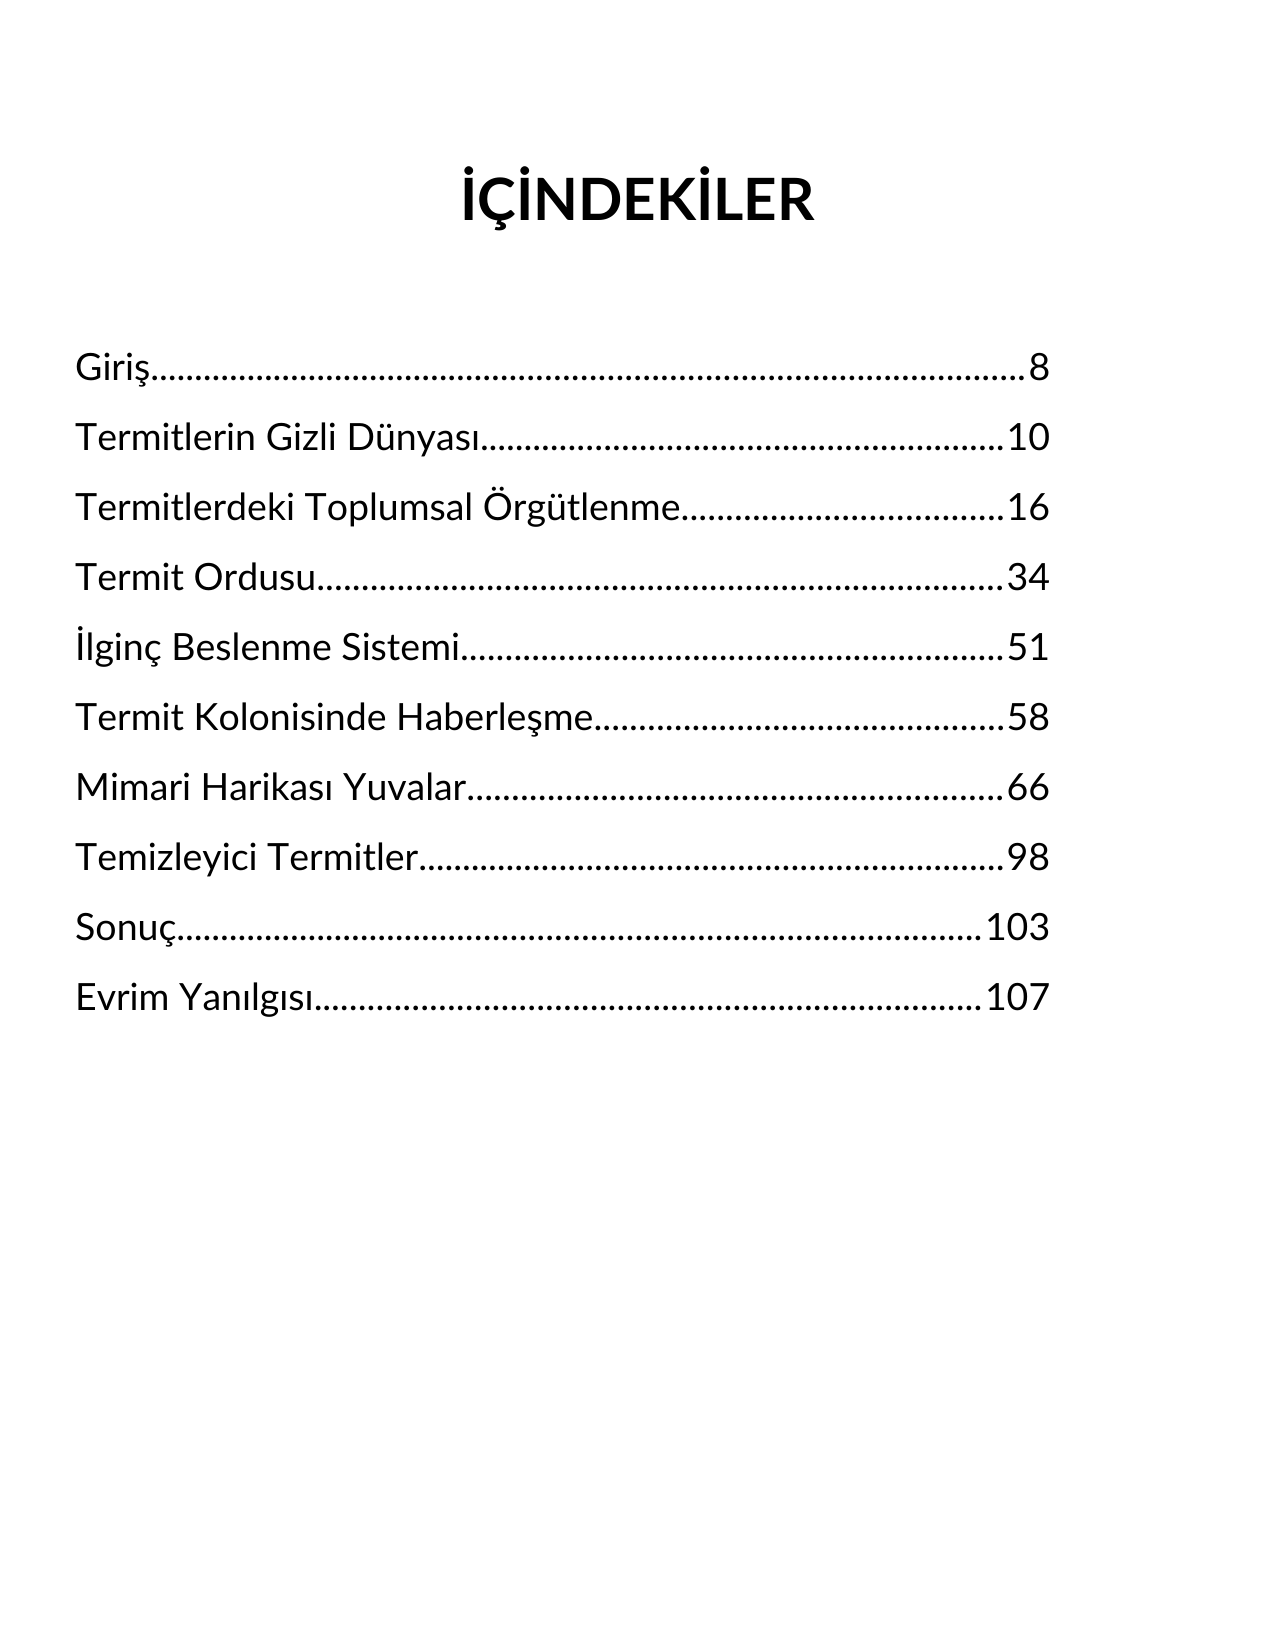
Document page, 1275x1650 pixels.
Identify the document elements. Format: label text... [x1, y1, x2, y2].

subtitle İlginç Beslenme Sistemi 51 [75, 623, 1200, 668]
subtitle Mimari Harikası Yuvalar 66 [75, 763, 1200, 808]
subtitle Sonuç 103 [75, 903, 1200, 948]
subtitle Termitlerin Gizli Dünyası 10 [75, 413, 1200, 458]
subtitle Termit Ordusu 34 [75, 553, 1200, 598]
subtitle İÇİNDEKİLER [75, 162, 1200, 232]
subtitle Giriş 8 [75, 343, 1200, 388]
subtitle Termit Kolonisinde Haberleşme 58 [75, 693, 1200, 738]
subtitle Termitlerdeki Toplumsal Örgütlenme 16 [75, 483, 1200, 528]
subtitle Temizleyici Termitler 98 [75, 833, 1200, 878]
subtitle Evrim Yanılgısı 107 [75, 973, 1200, 1018]
